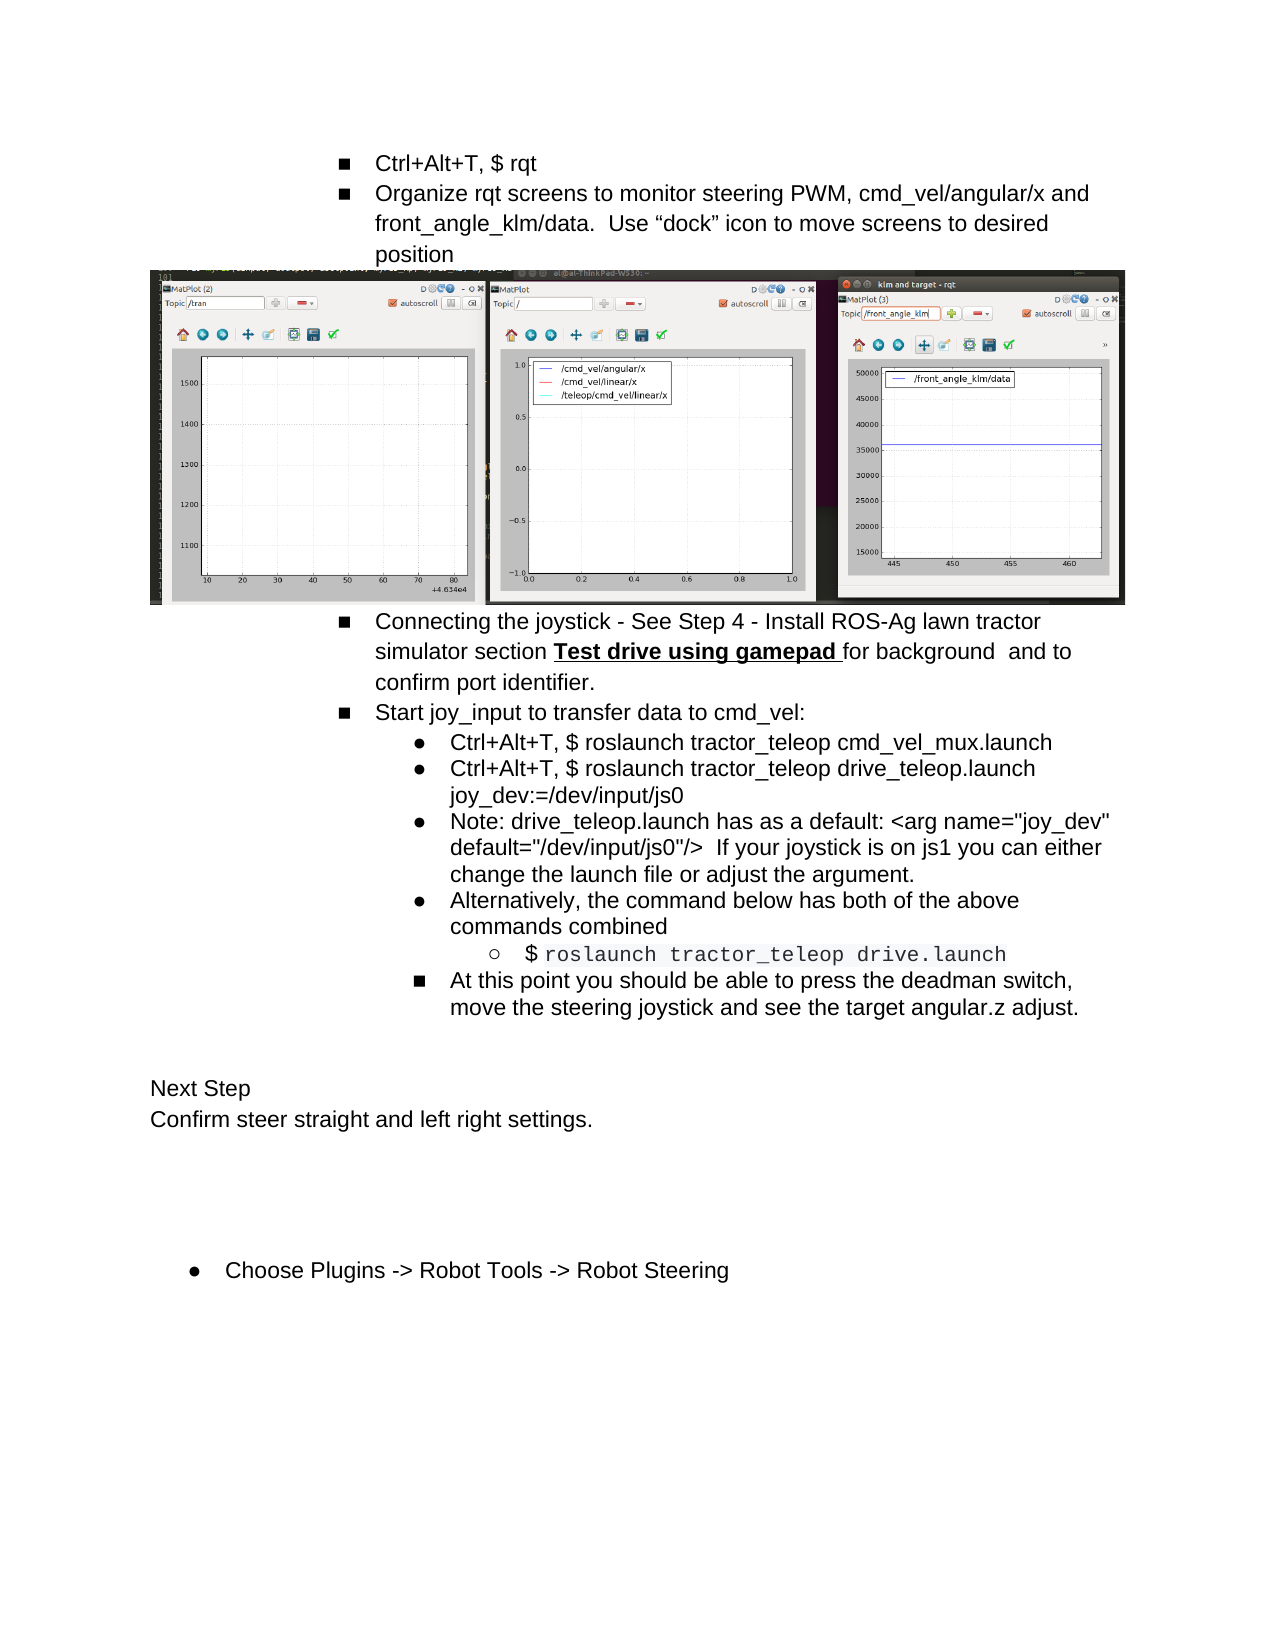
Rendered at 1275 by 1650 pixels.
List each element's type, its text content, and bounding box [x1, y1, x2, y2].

list Choose Plugins -> Robot Tools -> Robot Steering [187, 1257, 1125, 1283]
list $ roslaunch tractor_teleop drive.launch [487, 940, 1125, 967]
list Organize rqt screens to monitor steering PWM, cmd_vel/angular/x and front_angle_klm/data. Use “dock” icon to move screens to desired position [337, 180, 1125, 267]
list Ctrl+Alt+T, $ roslaunch tractor_teleop drive_teleop.launch joy_dev:=/dev/input/js0 [412, 755, 1125, 808]
list Ctrl+Alt+T, $ rqt [337, 150, 1125, 176]
list Connecting the joystick - See Step 4 - Install ROS-Ag lawn tractor simulator section Test drive using gamepad for background and to confirm port identifier. [337, 608, 1125, 695]
text Confirm steer straight and left right settings. [150, 1106, 1125, 1132]
text Next Step [150, 1075, 1125, 1102]
list Start joy_input to transfer data to cmd_vel: [337, 699, 1125, 725]
picture [150, 270, 1125, 605]
list Ctrl+Alt+T, $ roslaunch tractor_teleop cmd_vel_mux.launch [412, 729, 1125, 755]
list At this point you should be able to press the deadman switch, move the steering joystick and see the target angular.z adjust. [412, 967, 1125, 1020]
list Alternatively, the command below has both of the above commands combined [412, 887, 1125, 940]
list Note: drive_teleop.launch has as a default: <arg name="joy_dev" default="/dev/input/js0"/> If your joystick is on js1 you can either change the launch file or adjust the argument. [412, 808, 1125, 887]
